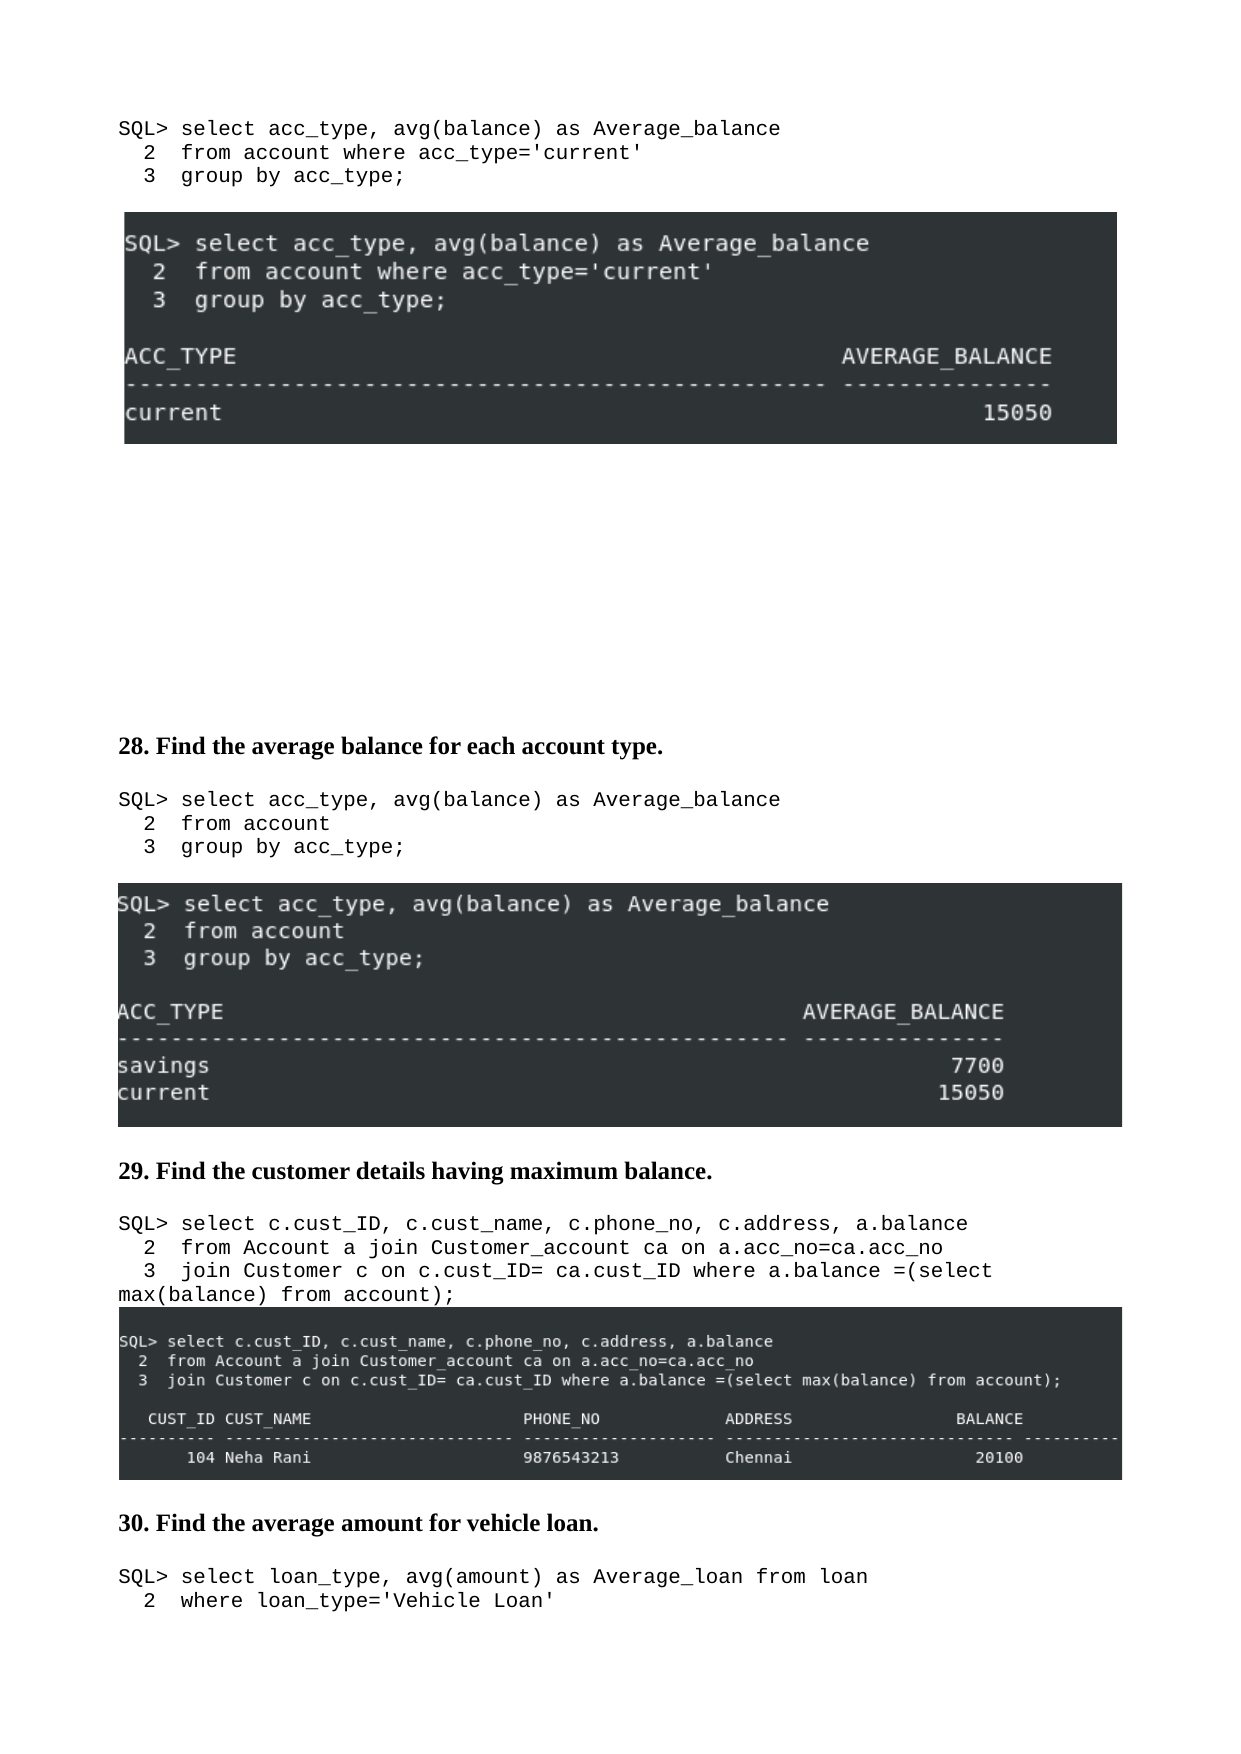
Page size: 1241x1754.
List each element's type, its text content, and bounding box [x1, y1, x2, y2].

text 3 group by acc_type; [118, 836, 1122, 860]
text 28. Find the average balance for each account type. [118, 731, 1122, 760]
text 30. Find the average amount for vehicle loan. [118, 1508, 1122, 1537]
text 2 from account where acc_type='current' [118, 142, 1122, 165]
text SQL> select loan_type, avg(amount) as Average_loan from loan [118, 1566, 1122, 1589]
picture [118, 883, 1123, 1127]
text 2 where loan_type='Vehicle Loan' [118, 1589, 1122, 1613]
text SQL> select c.cust_ID, c.cust_name, c.phone_no, c.address, a.balance [118, 1213, 1122, 1237]
text 2 from Account a join Customer_account ca on a.acc_no=ca.acc_no [118, 1237, 1122, 1261]
text SQL> select acc_type, avg(balance) as Average_balance [118, 118, 1122, 142]
text 3 join Customer c on c.cust_ID= ca.cust_ID where a.balance =(select max(balance) from account); [118, 1261, 1122, 1307]
text 2 from account [118, 813, 1122, 836]
picture [118, 1307, 1123, 1480]
text SQL> select acc_type, avg(balance) as Average_balance [118, 789, 1122, 813]
text 29. Find the customer details having maximum balance. [118, 1156, 1122, 1184]
picture [123, 212, 1117, 444]
text 3 group by acc_type; [118, 165, 1122, 189]
